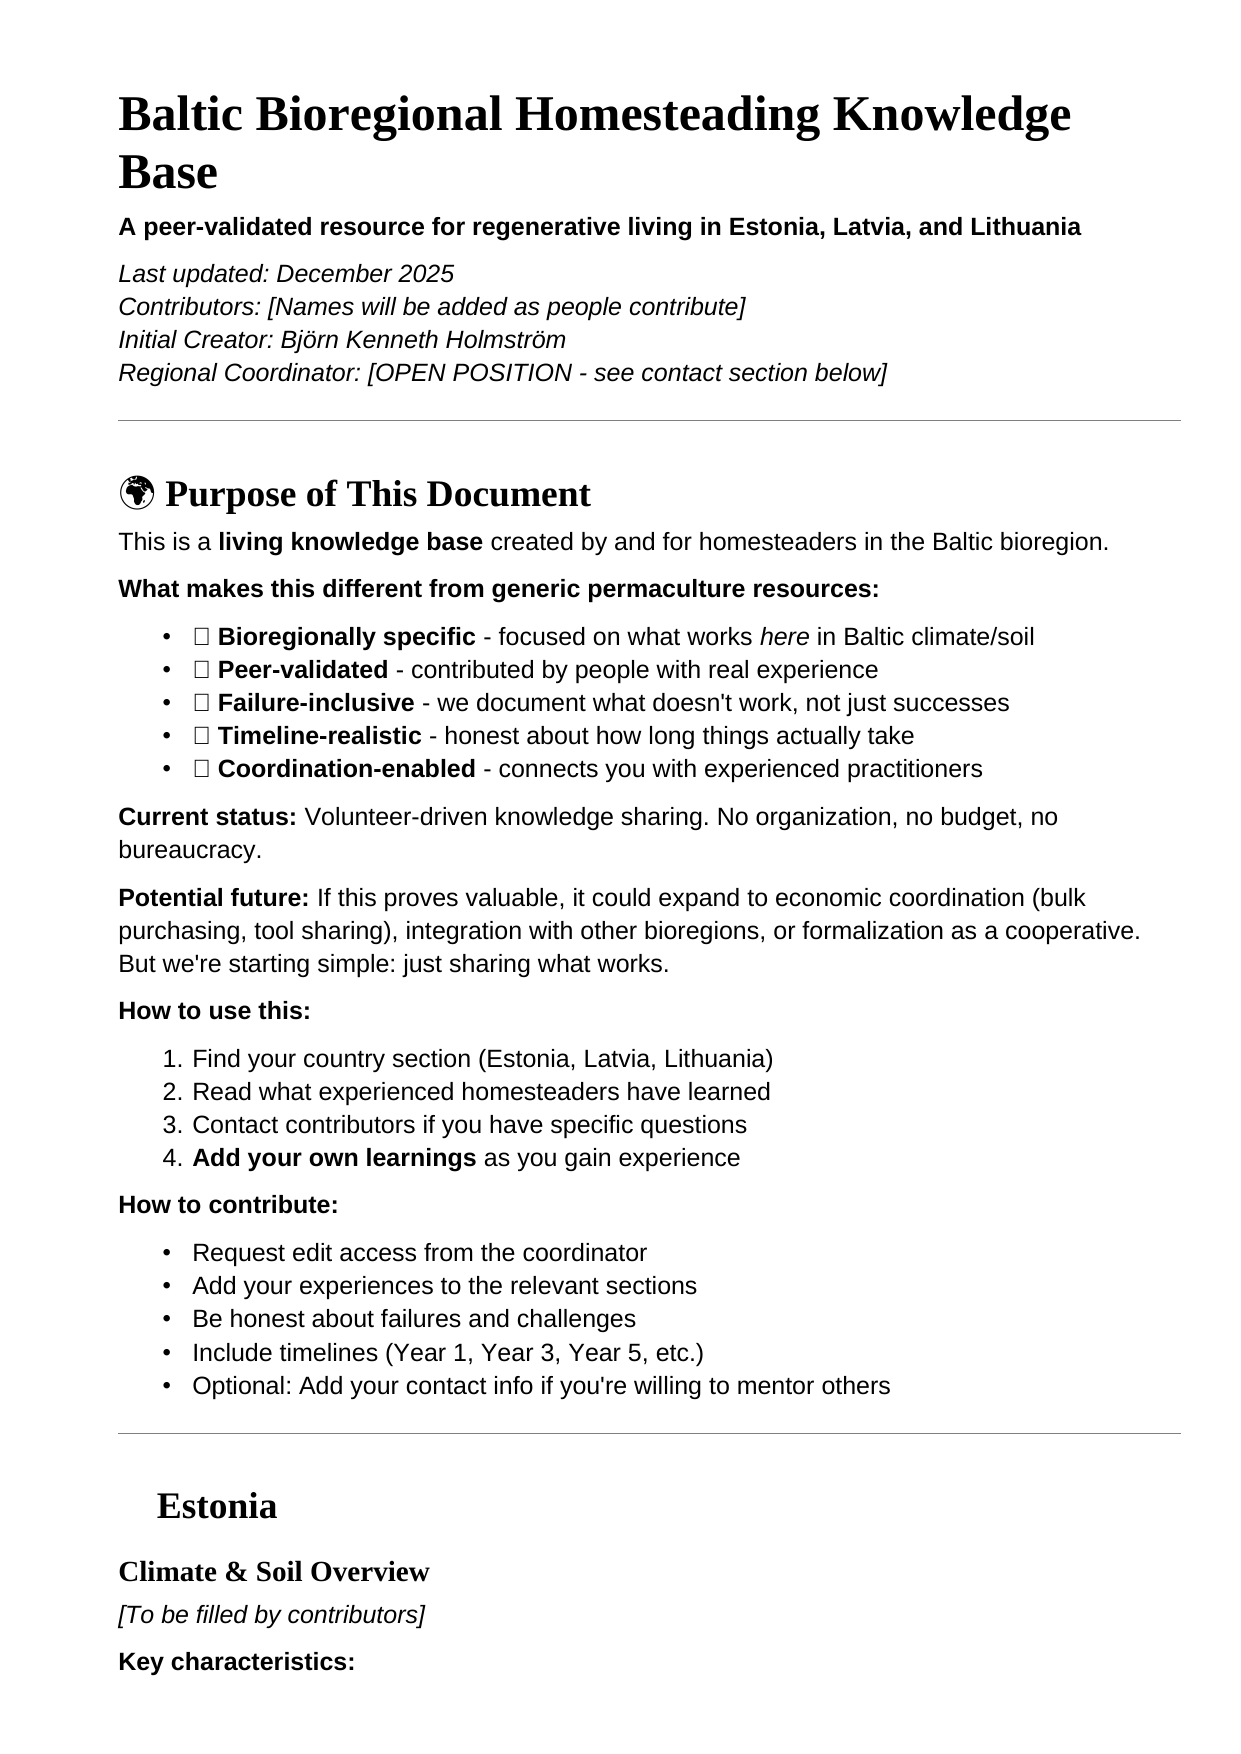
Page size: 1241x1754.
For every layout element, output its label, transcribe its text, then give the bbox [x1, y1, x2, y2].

list Add your experiences to the relevant sections [162, 1271, 1181, 1300]
list Request edit access from the coordinator [162, 1238, 1181, 1267]
subtitle Climate & Soil Overview [118, 1554, 1181, 1587]
text How to contribute: [118, 1191, 1181, 1219]
text How to use this: [118, 996, 1181, 1025]
list ✅ Timeline-realistic - honest about how long things actually take [162, 721, 1181, 750]
text A peer-validated resource for regenerative living in Estonia, Latvia, and Lithuania [118, 212, 1181, 240]
list ✅ Failure-inclusive - we document what doesn't work, not just successes [162, 688, 1181, 717]
subtitle Baltic Bioregional Homesteading Knowledge Base [118, 84, 1181, 199]
list ✅ Bioregionally specific - focused on what works here in Baltic climate/soil [162, 622, 1181, 651]
text Current status: Volunteer-driven knowledge sharing. No organization, no budget, no bureaucracy. [118, 802, 1181, 864]
text Potential future: If this proves valuable, it could expand to economic coordination (bulk purchasing, tool sharing), integration with other bioregions, or formalization as a cooperative. But we're starting simple: just sharing what works. [118, 883, 1181, 977]
text [To be filled by contributors] [118, 1600, 1181, 1628]
text Last updated: December 2025 Contributors: [Names will be added as people contribute] Initial Creator: Björn Kenneth Holmström Regional Coordinator: [OPEN POSITION - see contact section below] [118, 259, 1181, 387]
list Add your own learnings as you gain experience [162, 1143, 1181, 1172]
subtitle 🌍 Purpose of This Document [118, 471, 1181, 514]
list Contact contributors if you have specific questions [162, 1110, 1181, 1139]
list ✅ Peer-validated - contributed by people with real experience [162, 655, 1181, 684]
text What makes this different from generic permaculture resources: [118, 574, 1181, 603]
list Include timelines (Year 1, Year 3, Year 5, etc.) [162, 1337, 1181, 1366]
list Read what experienced homesteaders have learned [162, 1077, 1181, 1106]
text This is a living knowledge base created by and for homesteaders in the Baltic bioregion. [118, 527, 1181, 555]
list Be honest about failures and challenges [162, 1304, 1181, 1333]
list ✅ Coordination-enabled - connects you with experienced practitioners [162, 754, 1181, 783]
list Find your country section (Estonia, Latvia, Lithuania) [162, 1044, 1181, 1073]
subtitle 📍 Estonia [118, 1483, 1181, 1527]
list Optional: Add your contact info if you're willing to mentor others [162, 1371, 1181, 1399]
text Key characteristics: [118, 1647, 1181, 1676]
